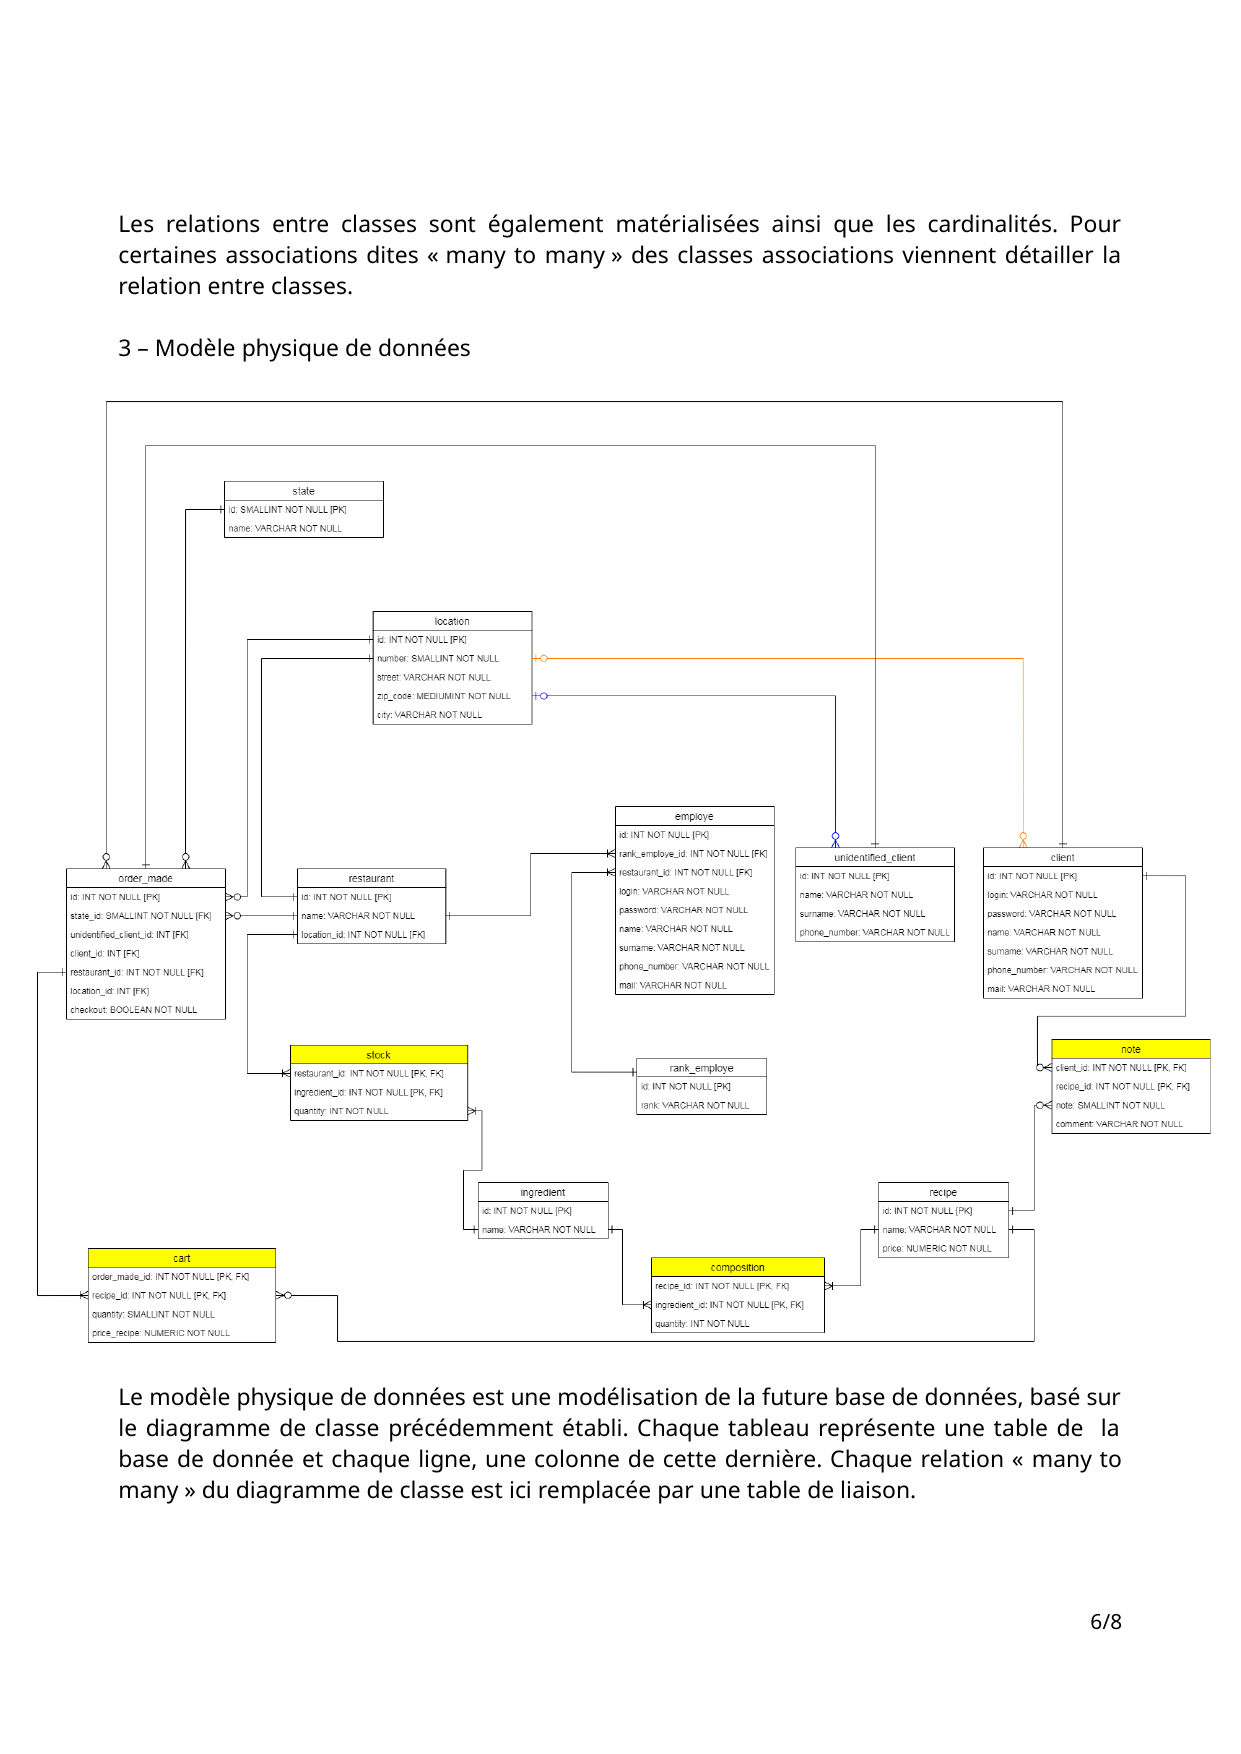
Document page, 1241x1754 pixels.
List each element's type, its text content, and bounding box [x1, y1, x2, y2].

text 3 – Modèle physique de données [118, 332, 1122, 363]
picture [29, 393, 1211, 1351]
text Le modèle physique de données est une modélisation de la future base de données, basé sur le diagramme de classe précédemment établi. Chaque tableau représente une table de la base de donnée et chaque ligne, une colonne de cette dernière. Chaque relation « many to many » du diagramme de classe est ici remplacée par une table de liaison. [118, 1381, 1122, 1505]
text Les relations entre classes sont également matérialisées ainsi que les cardinalités. Pour certaines associations dites « many to many » des classes associations viennent détailler la relation entre classes. [118, 208, 1122, 301]
